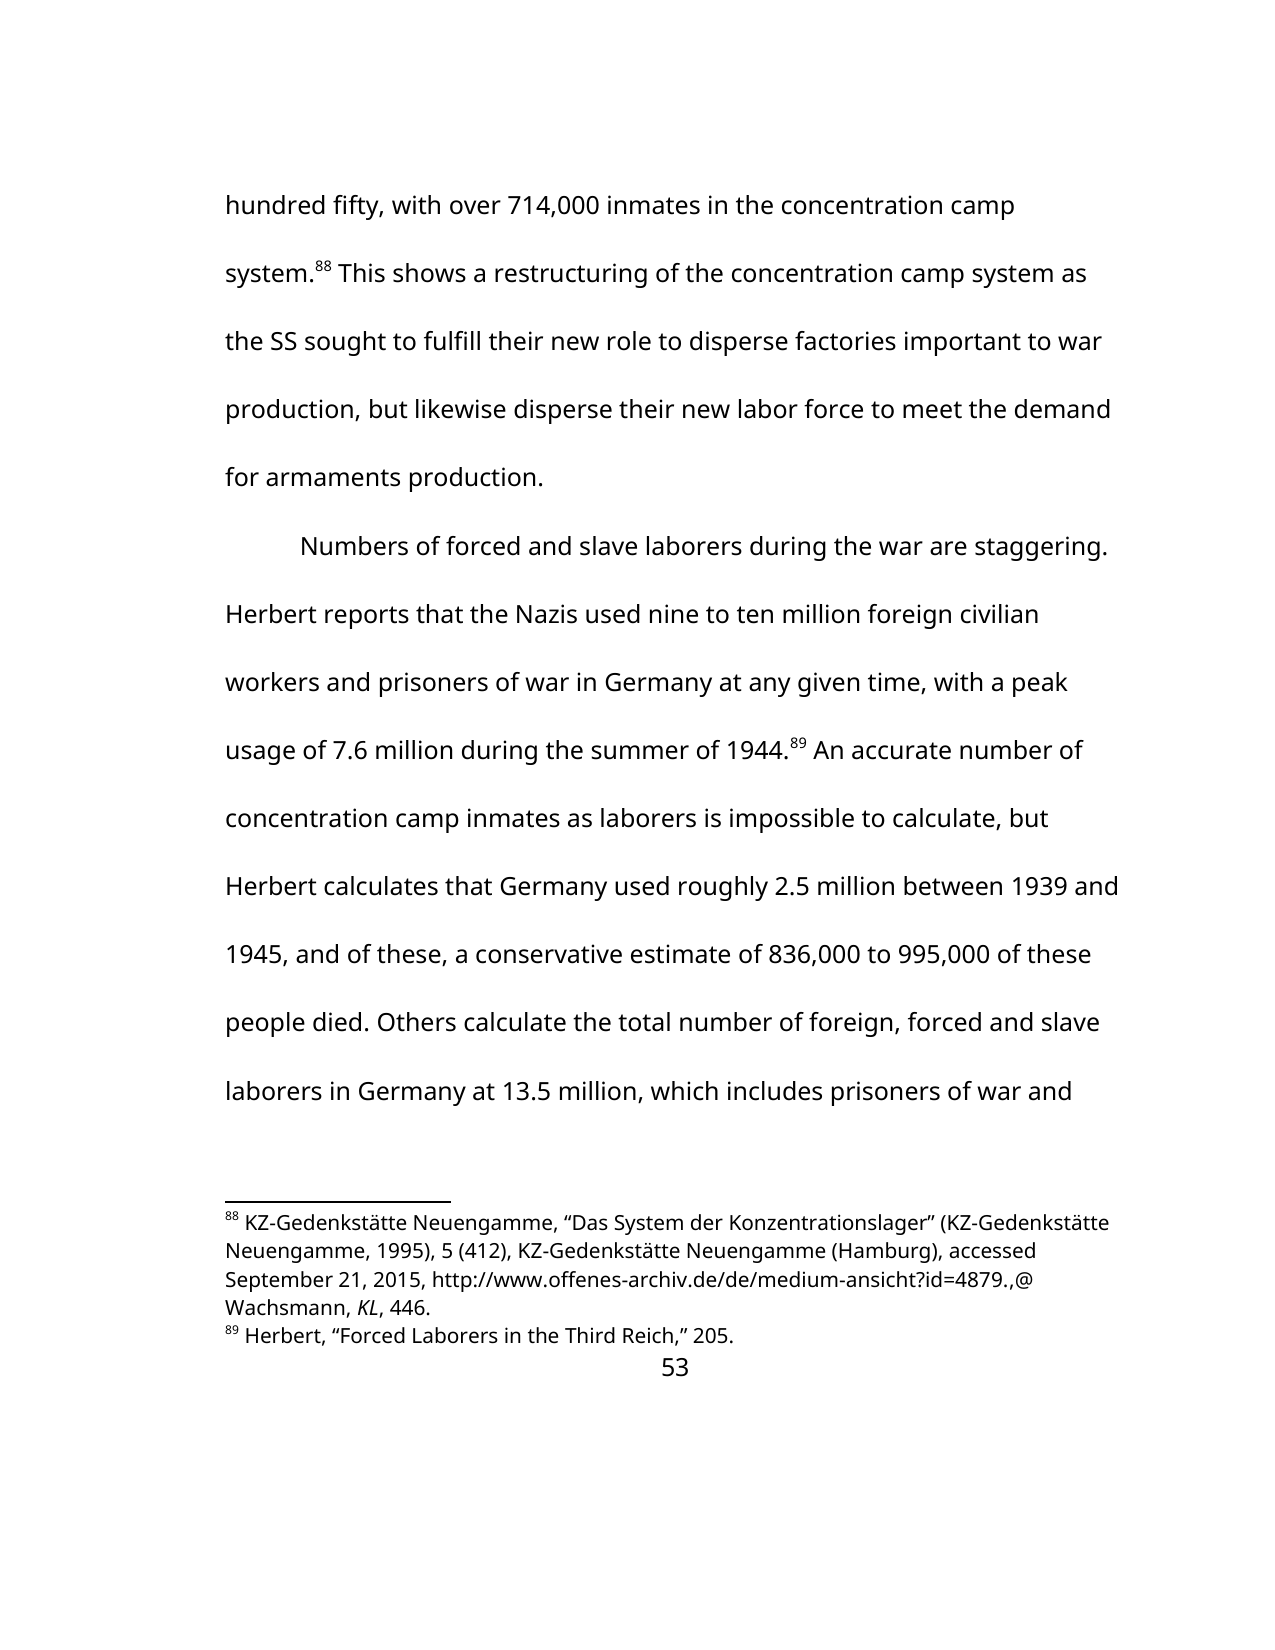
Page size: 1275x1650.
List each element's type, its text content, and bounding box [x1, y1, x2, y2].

text KZ-Gedenkstätte Neuengamme, “Das System der Konzentrationslager” (KZ-Gedenkstätte Neuengamme, 1995), 5 (412), KZ-Gedenkstätte Neuengamme (Hamburg), accessed September 21, 2015, http://www.offenes-archiv.de/de/medium-ansicht?id=4879.,@ Wachsmann, KL, 446. [225, 1208, 1125, 1322]
text Herbert, “Forced Laborers in the Third Reich,” 205. [225, 1322, 1125, 1350]
text Numbers of forced and slave laborers during the war are staggering. Herbert reports that the Nazis used nine to ten million foreign civilian workers and prisoners of war in Germany at any given time, with a peak usage of 7.6 million during the summer of 1944. An accurate number of concentration camp inmates as laborers is impossible to calculate, but Herbert calculates that Germany used roughly 2.5 million between 1939 and 1945, and of these, a conservative estimate of 836,000 to 995,000 of these people died. Others calculate the total number of foreign, forced and slave laborers in Germany at 13.5 million, which includes prisoners of war and [225, 528, 1125, 1107]
text hundred fifty, with over 714,000 inmates in the concentration camp system. This shows a restructuring of the concentration camp system as the SS sought to fulfill their new role to disperse factories important to war production, but likewise disperse their new labor force to meet the demand for armaments production. [225, 187, 1125, 494]
